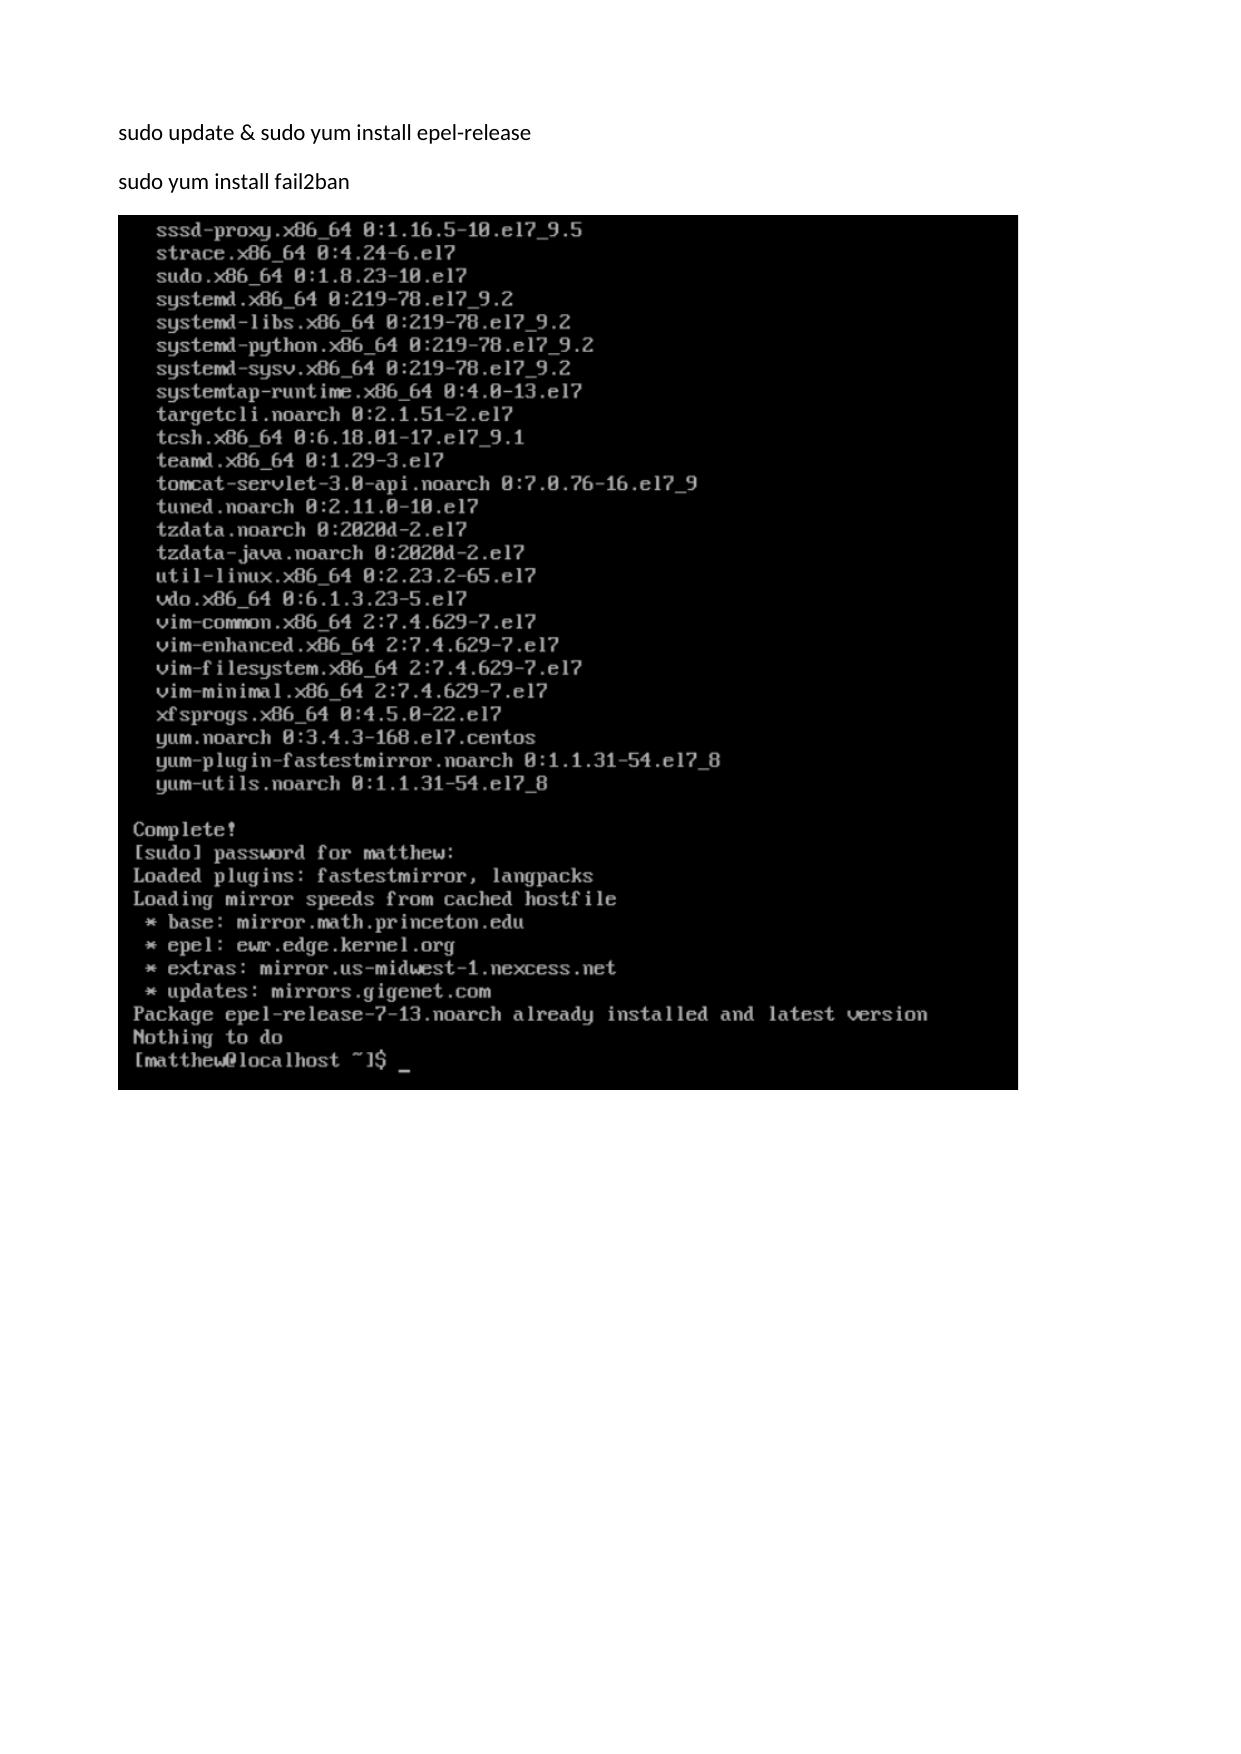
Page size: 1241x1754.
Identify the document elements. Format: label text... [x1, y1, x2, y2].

text sudo update & sudo yum install epel-release [118, 118, 1122, 146]
text sudo yum install fail2ban [118, 167, 1122, 195]
